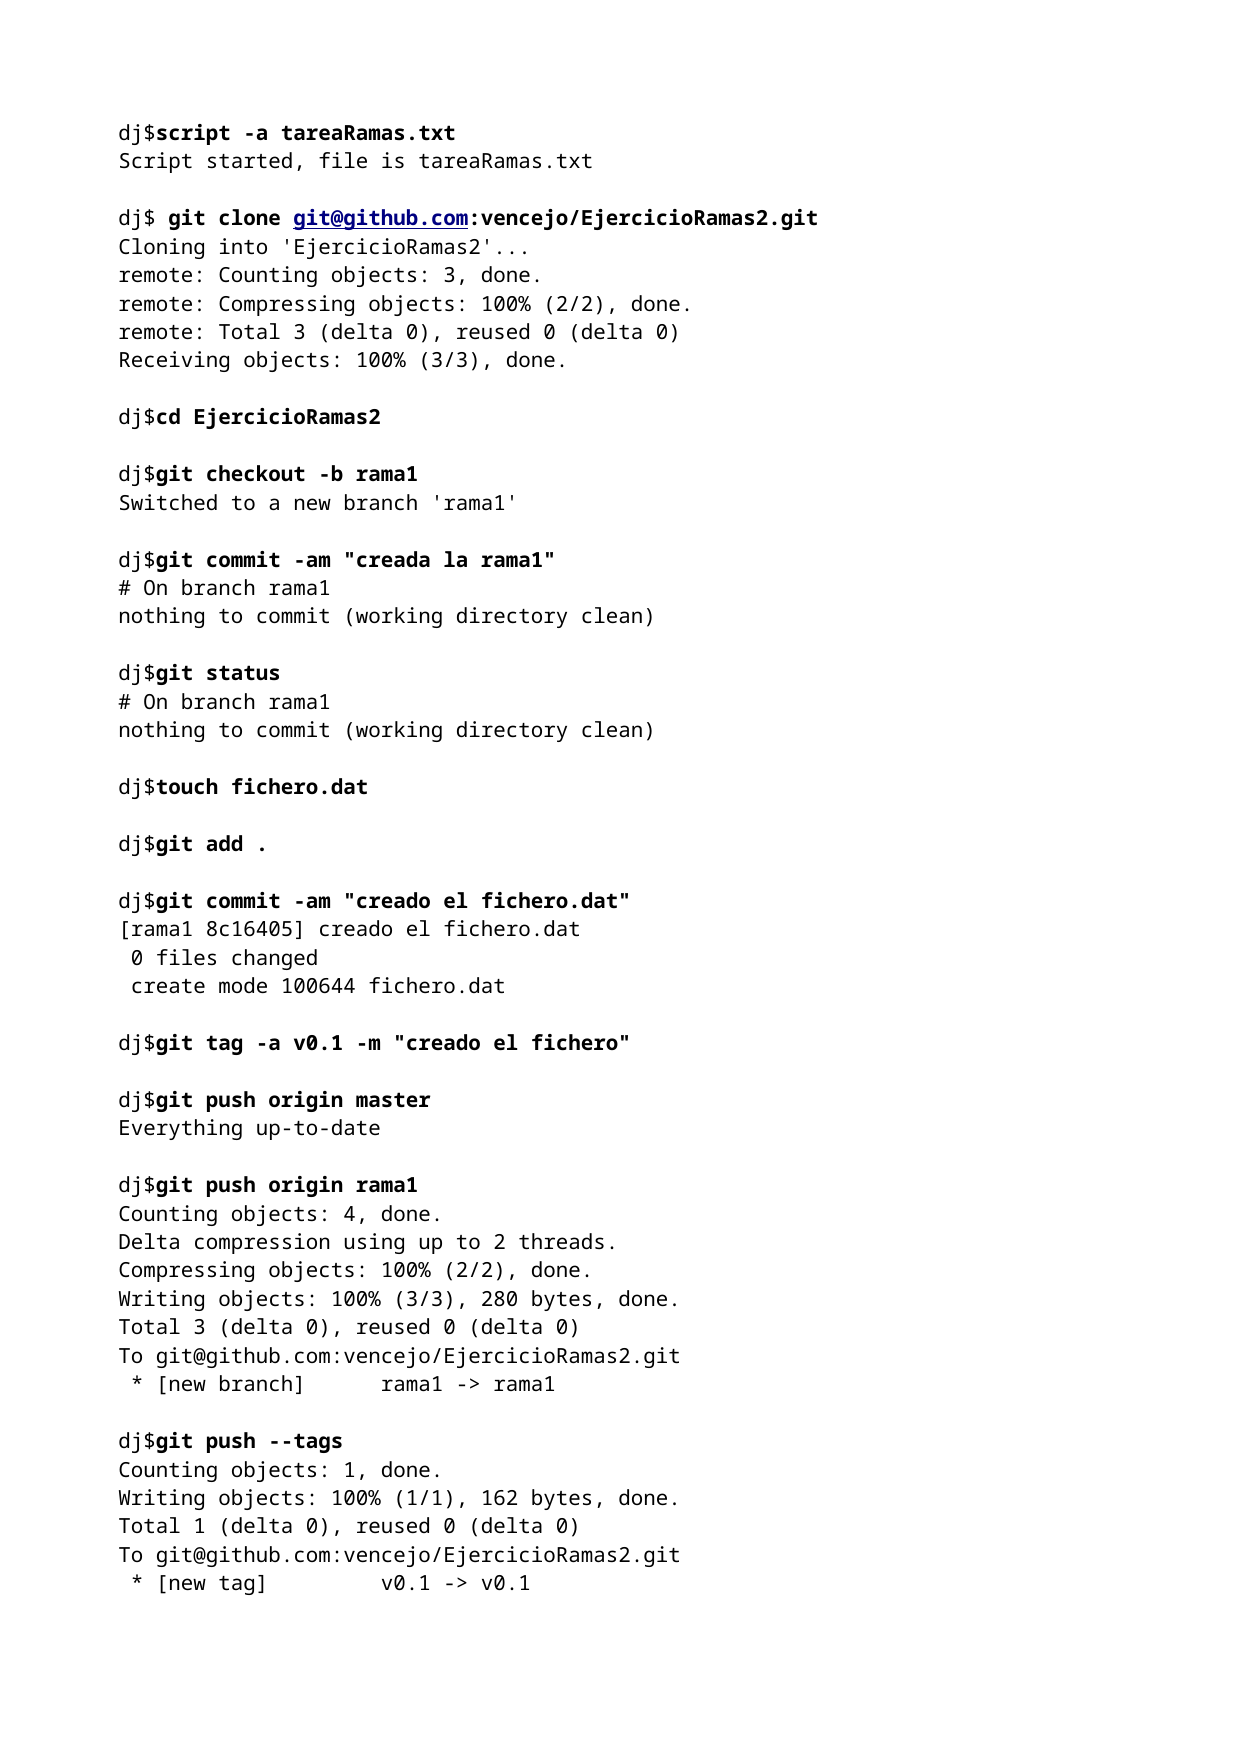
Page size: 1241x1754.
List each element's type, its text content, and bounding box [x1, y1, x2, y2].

text Writing objects: 100% (3/3), 280 bytes, done. [118, 1284, 1122, 1312]
text Receiving objects: 100% (3/3), done. [118, 346, 1122, 374]
text Total 3 (delta 0), reused 0 (delta 0) [118, 1312, 1122, 1341]
text dj$git push --tags [118, 1426, 1122, 1455]
text Script started, file is tareaRamas.txt [118, 147, 1122, 175]
text 0 files changed [118, 943, 1122, 971]
text dj$git checkout -b rama1 [118, 459, 1122, 488]
text dj$touch fichero.dat [118, 772, 1122, 801]
text dj$git tag -a v0.1 -m "creado el fichero" [118, 1028, 1122, 1057]
text [rama1 8c16405] creado el fichero.dat [118, 914, 1122, 943]
text dj$git status [118, 658, 1122, 687]
text dj$ git clone git@github.com:vencejo/EjercicioRamas2.git [118, 203, 1122, 232]
text Cloning into 'EjercicioRamas2'... [118, 232, 1122, 260]
text remote: Total 3 (delta 0), reused 0 (delta 0) [118, 317, 1122, 346]
text Total 1 (delta 0), reused 0 (delta 0) [118, 1512, 1122, 1540]
text Switched to a new branch 'rama1' [118, 488, 1122, 516]
text dj$git push origin rama1 [118, 1170, 1122, 1199]
text Delta compression using up to 2 threads. [118, 1227, 1122, 1256]
text Counting objects: 1, done. [118, 1455, 1122, 1483]
text dj$git commit -am "creada la rama1" [118, 545, 1122, 573]
text dj$git commit -am "creado el fichero.dat" [118, 886, 1122, 914]
text Counting objects: 4, done. [118, 1199, 1122, 1227]
text To git@github.com:vencejo/EjercicioRamas2.git [118, 1540, 1122, 1568]
text create mode 100644 fichero.dat [118, 971, 1122, 1000]
text To git@github.com:vencejo/EjercicioRamas2.git [118, 1341, 1122, 1369]
text * [new tag] v0.1 -> v0.1 [118, 1568, 1122, 1597]
text nothing to commit (working directory clean) [118, 715, 1122, 744]
text dj$git add . [118, 829, 1122, 857]
text Compressing objects: 100% (2/2), done. [118, 1256, 1122, 1284]
text dj$cd EjercicioRamas2 [118, 402, 1122, 431]
text Writing objects: 100% (1/1), 162 bytes, done. [118, 1483, 1122, 1512]
text # On branch rama1 [118, 687, 1122, 715]
text Everything up-to-date [118, 1113, 1122, 1142]
text dj$git push origin master [118, 1085, 1122, 1113]
text * [new branch] rama1 -> rama1 [118, 1369, 1122, 1398]
text nothing to commit (working directory clean) [118, 602, 1122, 630]
text remote: Counting objects: 3, done. [118, 260, 1122, 289]
text # On branch rama1 [118, 573, 1122, 602]
text dj$script -a tareaRamas.txt [118, 118, 1122, 147]
text remote: Compressing objects: 100% (2/2), done. [118, 289, 1122, 317]
